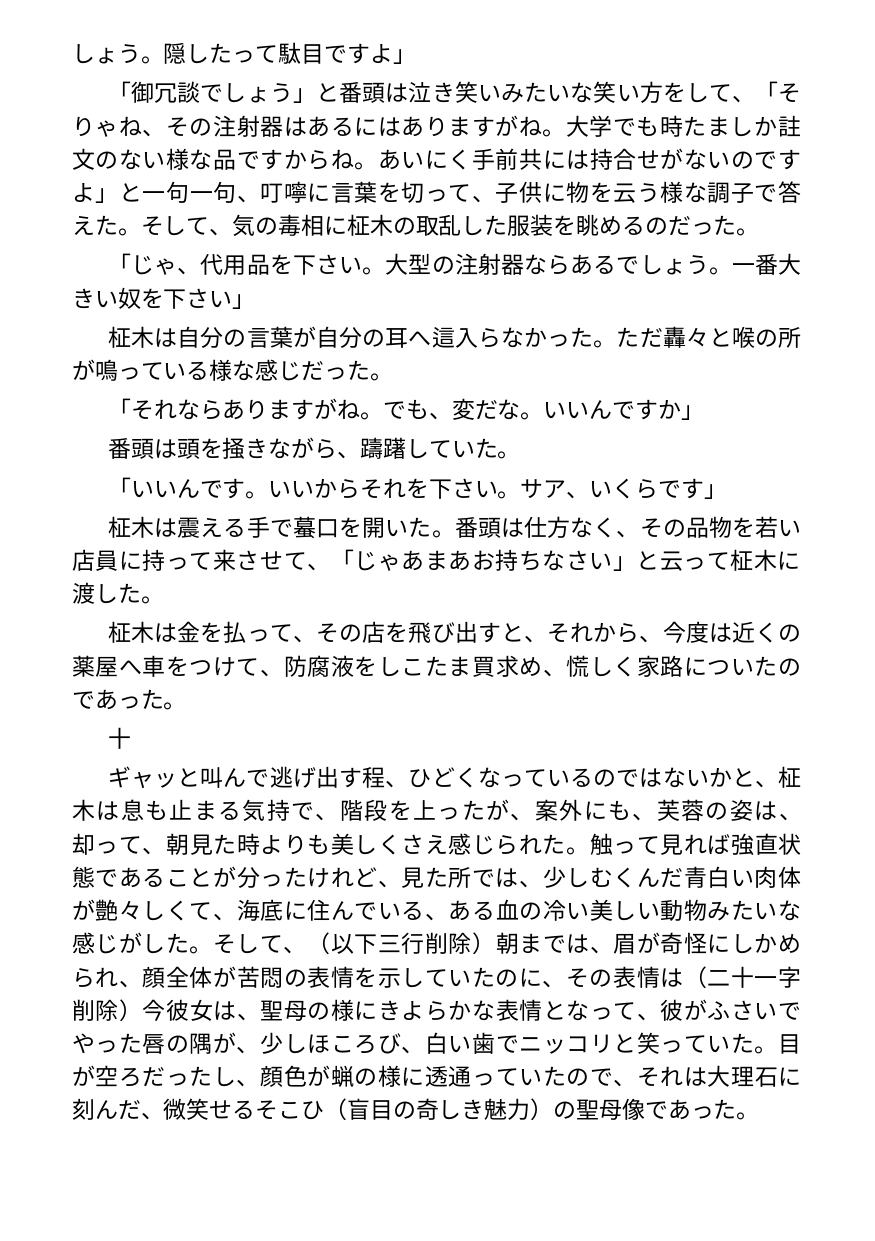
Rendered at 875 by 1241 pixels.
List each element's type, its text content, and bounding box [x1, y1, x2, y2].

text ギャッと叫んで逃げ出す程、ひどくなっているのではないかと、柾木は息も止まる気持で、階段を上ったが、案外にも、芙蓉の姿は、却って、朝見た時よりも美しくさえ感じられた。触って見れば強直状態であることが分ったけれど、見た所では、少しむくんだ青白い肉体が艶々しくて、海底に住んでいる、ある血の冷い美しい動物みたいな感じがした。そして、（以下三行削除）朝までは、眉が奇怪にしかめられ、顔全体が苦悶の表情を示していたのに、その表情は（二十一字削除）今彼女は、聖母の様にきよらかな表情となって、彼がふさいでやった唇の隅が、少しほころび、白い歯でニッコリと笑っていた。目が空ろだったし、顔色が蝋の様に透通っていたので、それは大理石に刻んだ、微笑せるそこひ（盲目の奇しき魅力）の聖母像であった。 [72, 760, 802, 1126]
text 十 [72, 721, 802, 754]
text 柾木は自分の言葉が自分の耳へ這入らなかった。ただ轟々と喉の所が鳴っている様な感じだった。 [72, 320, 802, 386]
text 番頭は頭を掻きながら、躊躇していた。 [72, 431, 802, 464]
text 「いいんです。いいからそれを下さい。サア、いくらです」 [72, 470, 802, 504]
text 「御冗談でしょう」と番頭は泣き笑いみたいな笑い方をして、「そりゃね、その注射器はあるにはありますがね。大学でも時たましか註文のない様な品ですからね。あいにく手前共には持合せがないのですよ」と一句一句、叮嚀に言葉を切って、子供に物を云う様な調子で答えた。そして、気の毒相に柾木の取乱した服装を眺めるのだった。 [72, 75, 802, 241]
text 「じゃ、代用品を下さい。大型の注射器ならあるでしょう。一番大きい奴を下さい」 [72, 247, 802, 314]
text しょう。隠したって駄目ですよ」 [72, 36, 802, 69]
text 柾木は金を払って、その店を飛び出すと、それから、今度は近くの薬屋へ車をつけて、防腐液をしこたま買求め、慌しく家路についたのであった。 [72, 615, 802, 715]
text 柾木は震える手で蟇口を開いた。番頭は仕方なく、その品物を若い店員に持って来させて、「じゃあまあお持ちなさい」と云って柾木に渡した。 [72, 509, 802, 609]
text 「それならありますがね。でも、変だな。いいんですか」 [72, 392, 802, 425]
